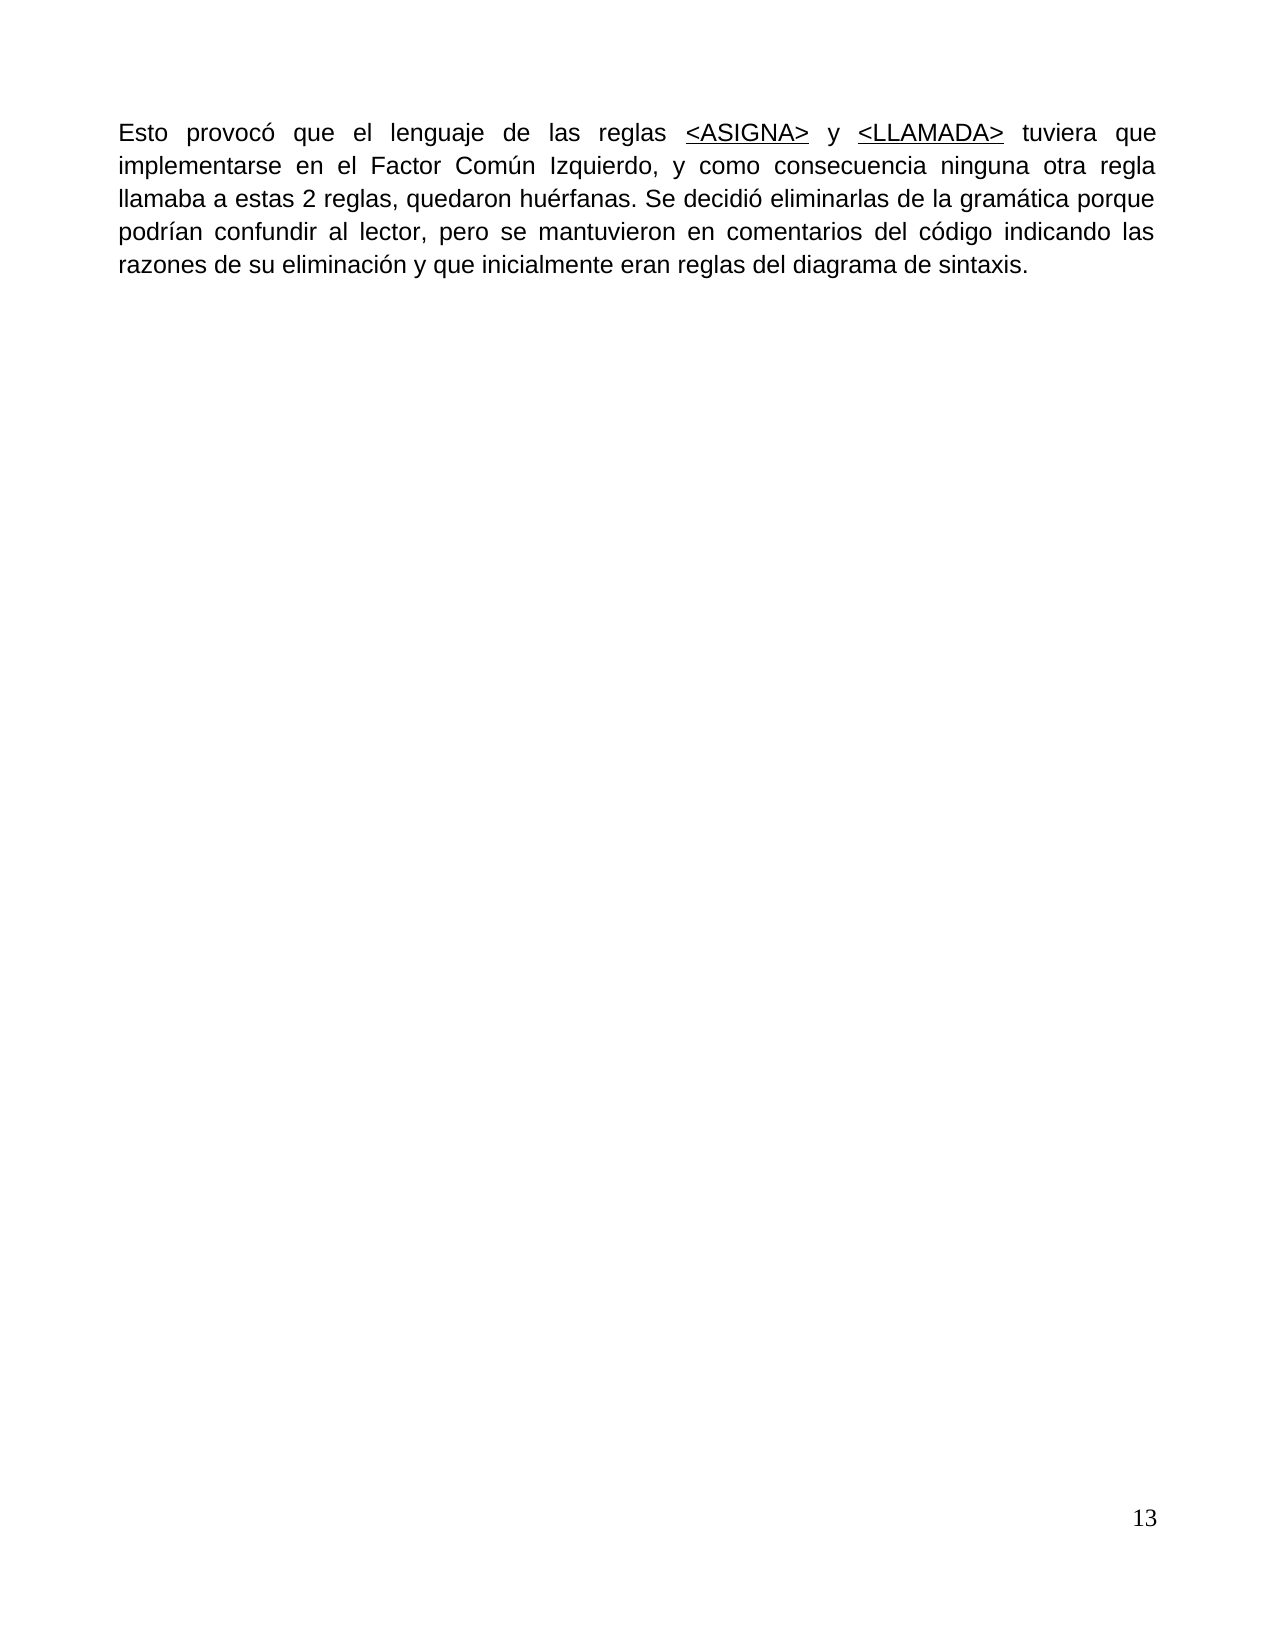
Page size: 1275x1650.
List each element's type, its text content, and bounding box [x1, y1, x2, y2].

text Esto provocó que el lenguaje de las reglas <ASIGNA> y <LLAMADA> tuviera que implementarse en el Factor Común Izquierdo, y como consecuencia ninguna otra regla llamaba a estas 2 reglas, quedaron huérfanas. Se decidió eliminarlas de la gramática porque podrían confundir al lector, pero se mantuvieron en comentarios del código indicando las razones de su eliminación y que inicialmente eran reglas del diagrama de sintaxis. [118, 118, 1157, 279]
